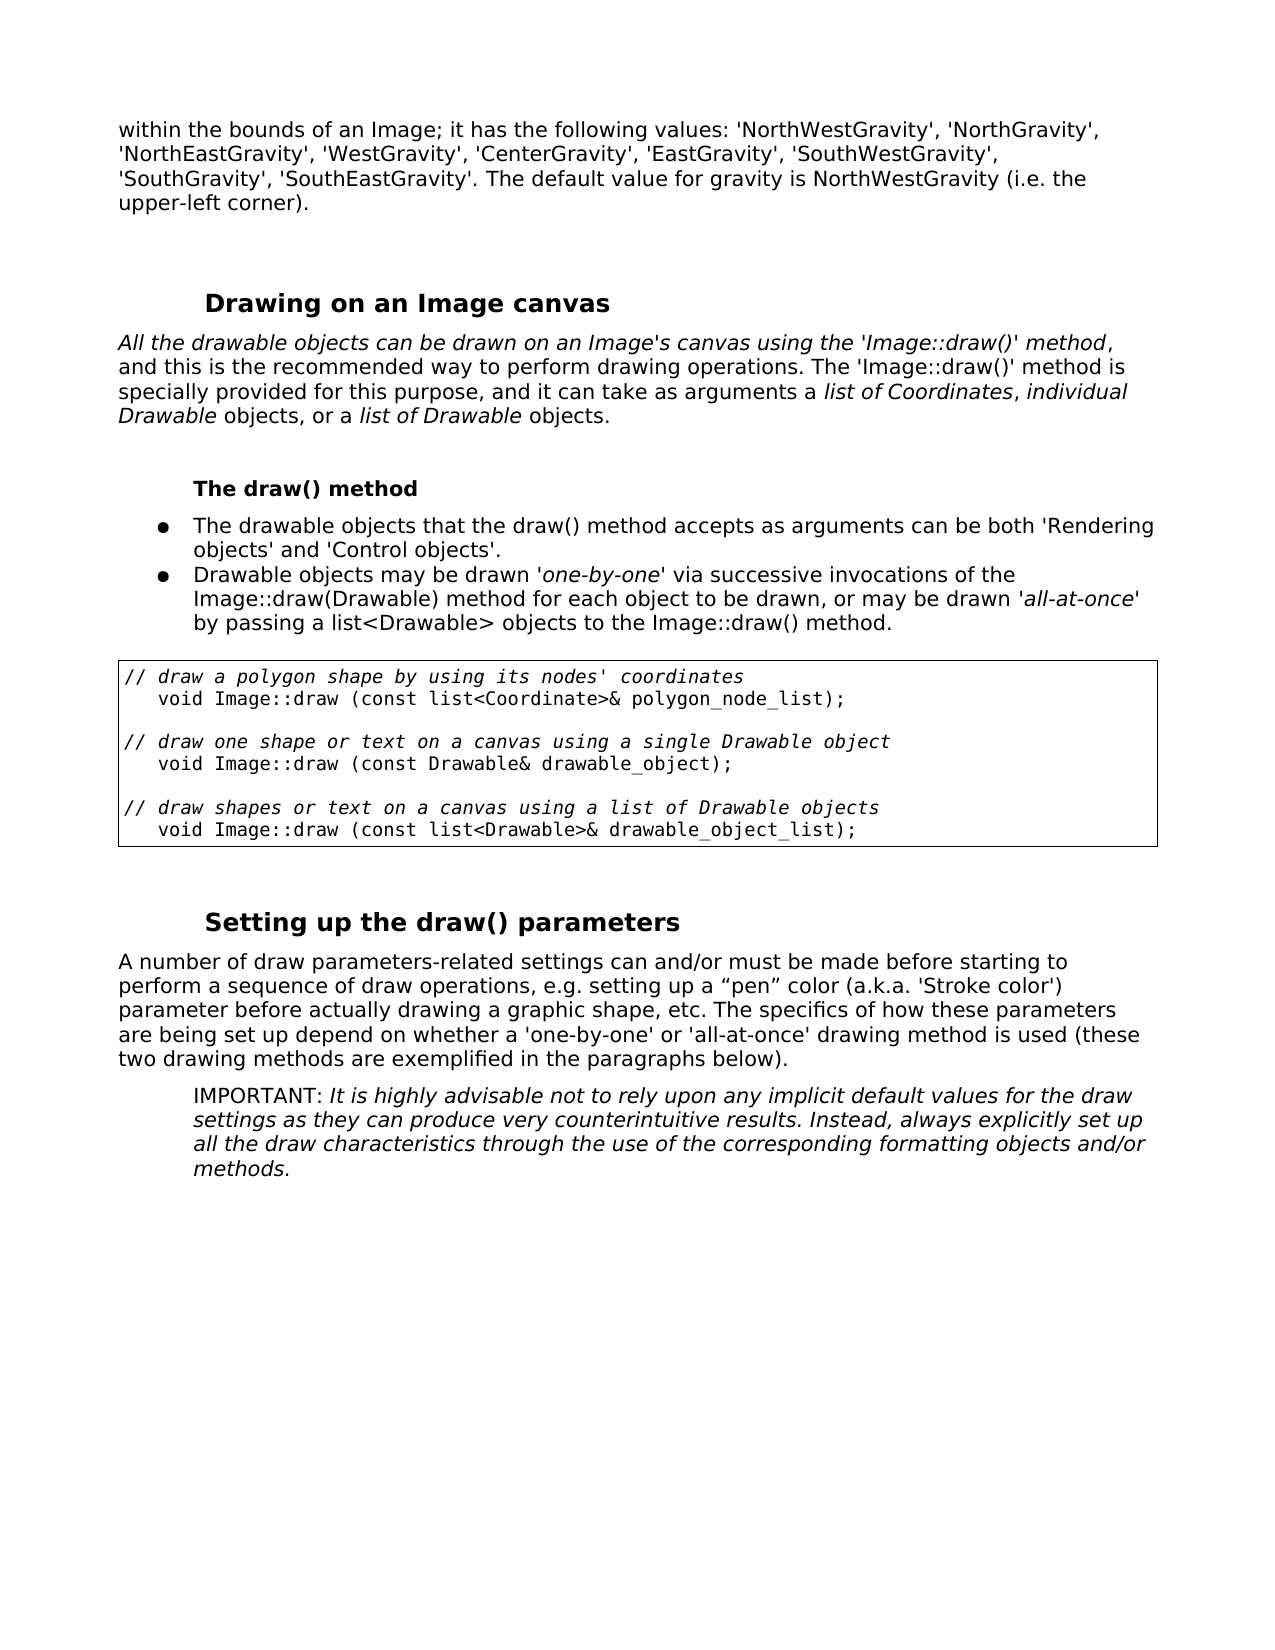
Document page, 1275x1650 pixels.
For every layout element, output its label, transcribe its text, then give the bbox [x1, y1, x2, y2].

text within the bounds of an Image; it has the following values: 'NorthWestGravity', 'NorthGravity', 'NorthEastGravity', 'WestGravity', 'CenterGravity', 'EastGravity', 'SouthWestGravity', 'SouthGravity', 'SouthEastGravity'. The default value for gravity is NorthWestGravity (i.e. the upper-left corner). [118, 118, 1157, 215]
text IMPORTANT: It is highly advisable not to rely upon any implicit default values for the draw settings as they can produce very counterintuitive results. Instead, always explicitly set up all the draw characteristics through the use of the corresponding formatting objects and/or methods. [193, 1084, 1157, 1205]
list The drawable objects that the draw() method accepts as arguments can be both 'Rendering objects' and 'Control objects'. [156, 514, 1157, 563]
list Drawable objects may be drawn 'one-by-one' via successive invocations of the Image::draw(Drawable) method for each object to be drawn, or may be drawn 'all-at-once' by passing a list<Drawable> objects to the Image::draw() method. [156, 563, 1157, 636]
text All the drawable objects can be drawn on an Image's canvas using the 'Image::draw()' method, and this is the recommended way to perform drawing operations. The 'Image::draw()' method is specially provided for this purpose, and it can take as arguments a list of Coordinates, individual Drawable objects, or a list of Drawable objects. [118, 331, 1157, 428]
text The draw() method [118, 477, 1157, 502]
text A number of draw parameters-related settings can and/or must be made before starting to perform a sequence of draw operations, e.g. setting up a “pen” color (a.k.a. 'Stroke color') parameter before actually drawing a graphic shape, etc. The specifics of how these parameters are being set up depend on whether a 'one-by-one' or 'all-at-once' drawing method is used (these two drawing methods are exemplified in the paragraphs below). [118, 950, 1157, 1071]
subtitle Drawing on an Image canvas [118, 289, 1157, 319]
table_header // draw a polygon shape by using its nodes' coordinates void Image::draw (const list<Coordinate>& polygon_node_list); // draw one shape or text on a canvas using a single Drawable object void Image::draw (const Drawable& drawable_object); // draw shapes or text on a canvas using a list of Drawable objects void Image::draw (const list<Drawable>& drawable_object_list); [119, 661, 1157, 846]
subtitle Setting up the draw() parameters [118, 908, 1157, 937]
